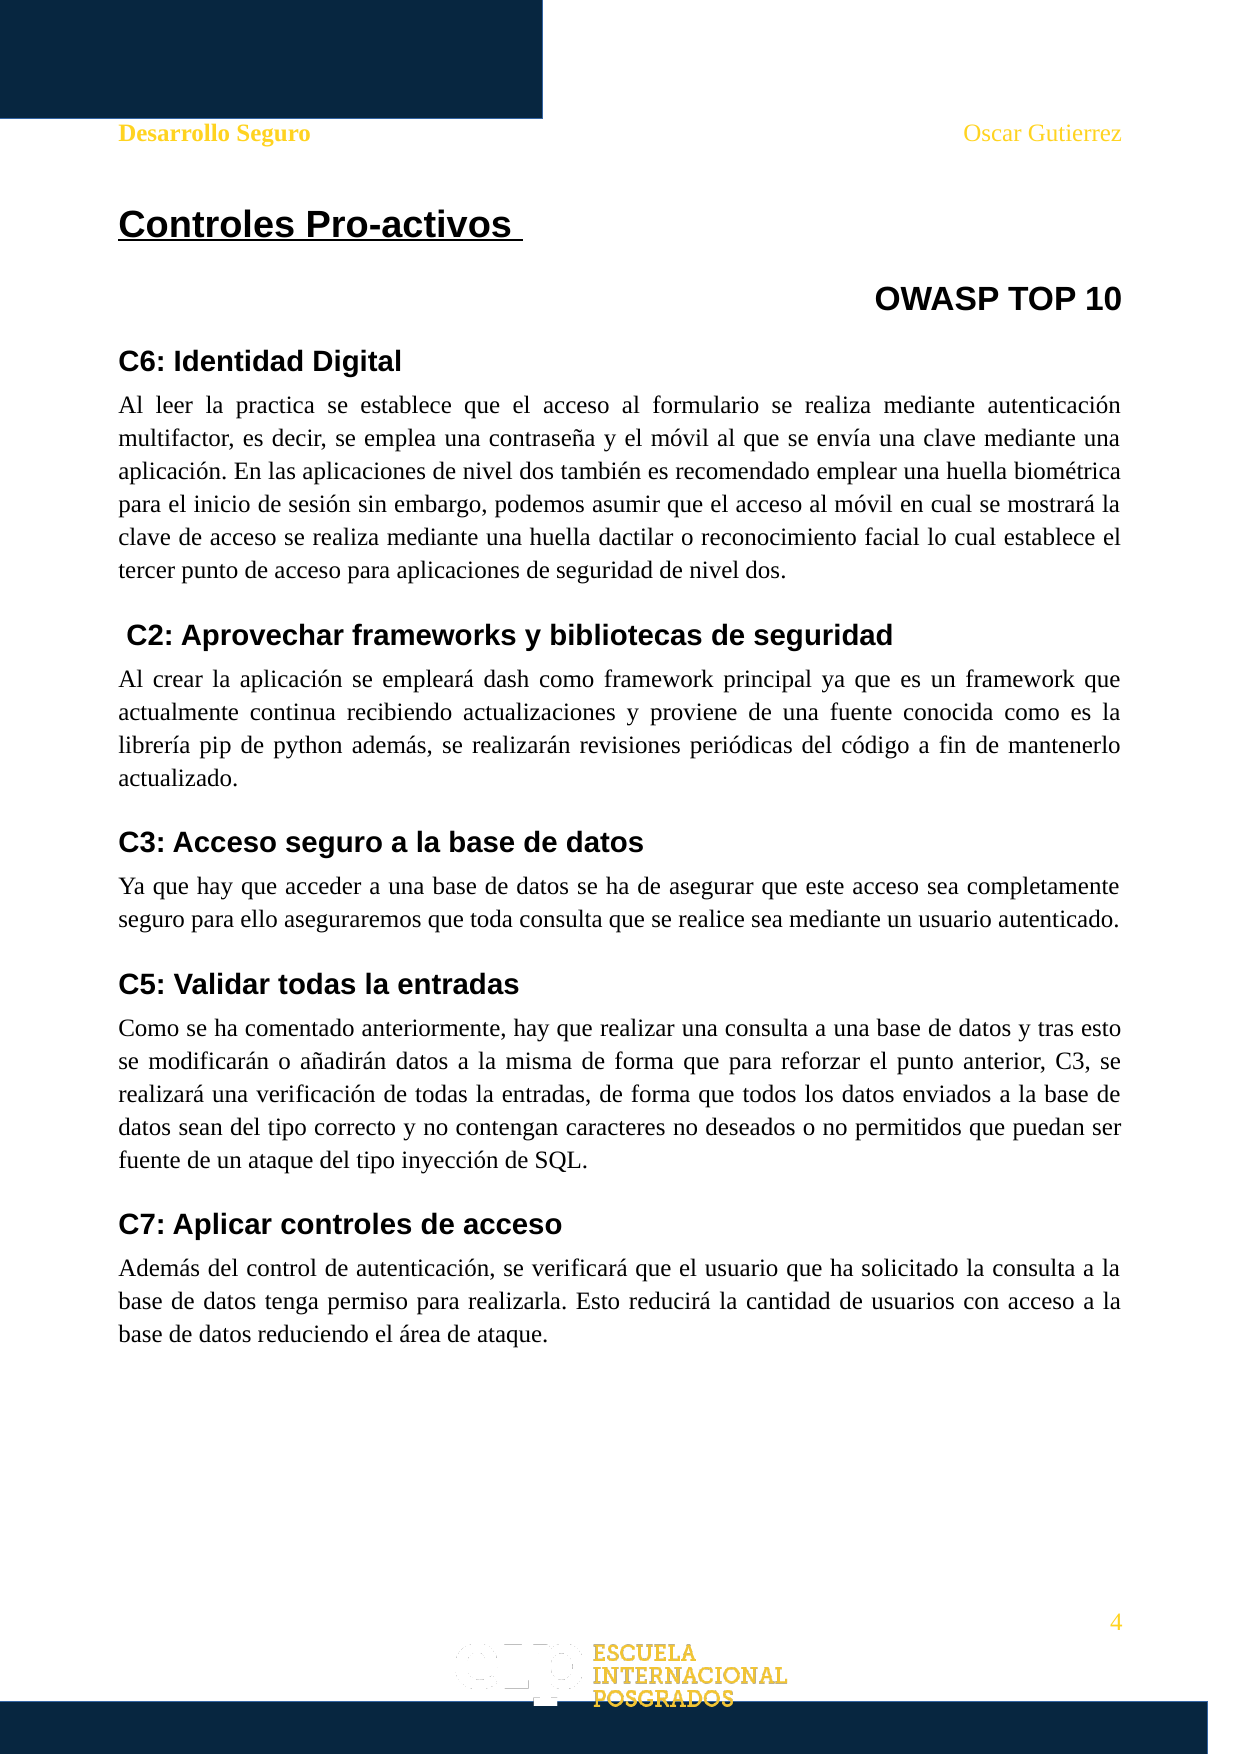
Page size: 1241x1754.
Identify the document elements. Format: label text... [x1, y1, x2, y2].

subtitle C3: Acceso seguro a la base de datos [118, 825, 1122, 859]
subtitle C6: Identidad Digital [118, 344, 1122, 378]
subtitle C7: Aplicar controles de acceso [118, 1207, 1122, 1241]
picture [452, 1614, 788, 1712]
text Al crear la aplicación se empleará dash como framework principal ya que es un framework que actualmente continua recibiendo actualizaciones y proviene de una fuente conocida como es la librería pip de python además, se realizarán revisiones periódicas del código a fin de mantenerlo actualizado. [118, 664, 1122, 792]
subtitle C5: Validar todas la entradas [118, 967, 1122, 1000]
subtitle OWASP TOP 10 [118, 278, 1122, 317]
text Ya que hay que acceder a una base de datos se ha de asegurar que este acceso sea completamente seguro para ello aseguraremos que toda consulta que se realice sea mediante un usuario autenticado. [118, 871, 1122, 933]
text Al leer la practica se establece que el acceso al formulario se realiza mediante autenticación multifactor, es decir, se emplea una contraseña y el móvil al que se envía una clave mediante una aplicación. En las aplicaciones de nivel dos también es recomendado emplear una huella biométrica para el inicio de sesión sin embargo, podemos asumir que el acceso al móvil en cual se mostrará la clave de acceso se realiza mediante una huella dactilar o reconocimiento facial lo cual establece el tercer punto de acceso para aplicaciones de seguridad de nivel dos. [118, 390, 1122, 584]
subtitle C2: Aprovechar frameworks y bibliotecas de seguridad [118, 618, 1122, 651]
text Como se ha comentado anteriormente, hay que realizar una consulta a una base de datos y tras esto se modificarán o añadirán datos a la misma de forma que para reforzar el punto anterior, C3, se realizará una verificación de todas la entradas, de forma que todos los datos enviados a la base de datos sean del tipo correcto y no contengan caracteres no deseados o no permitidos que puedan ser fuente de un ataque del tipo inyección de SQL. [118, 1013, 1122, 1174]
subtitle Controles Pro-activos [118, 201, 1122, 245]
text Además del control de autenticación, se verificará que el usuario que ha solicitado la consulta a la base de datos tenga permiso para realizarla. Esto reducirá la cantidad de usuarios con acceso a la base de datos reduciendo el área de ataque. [118, 1253, 1122, 1348]
